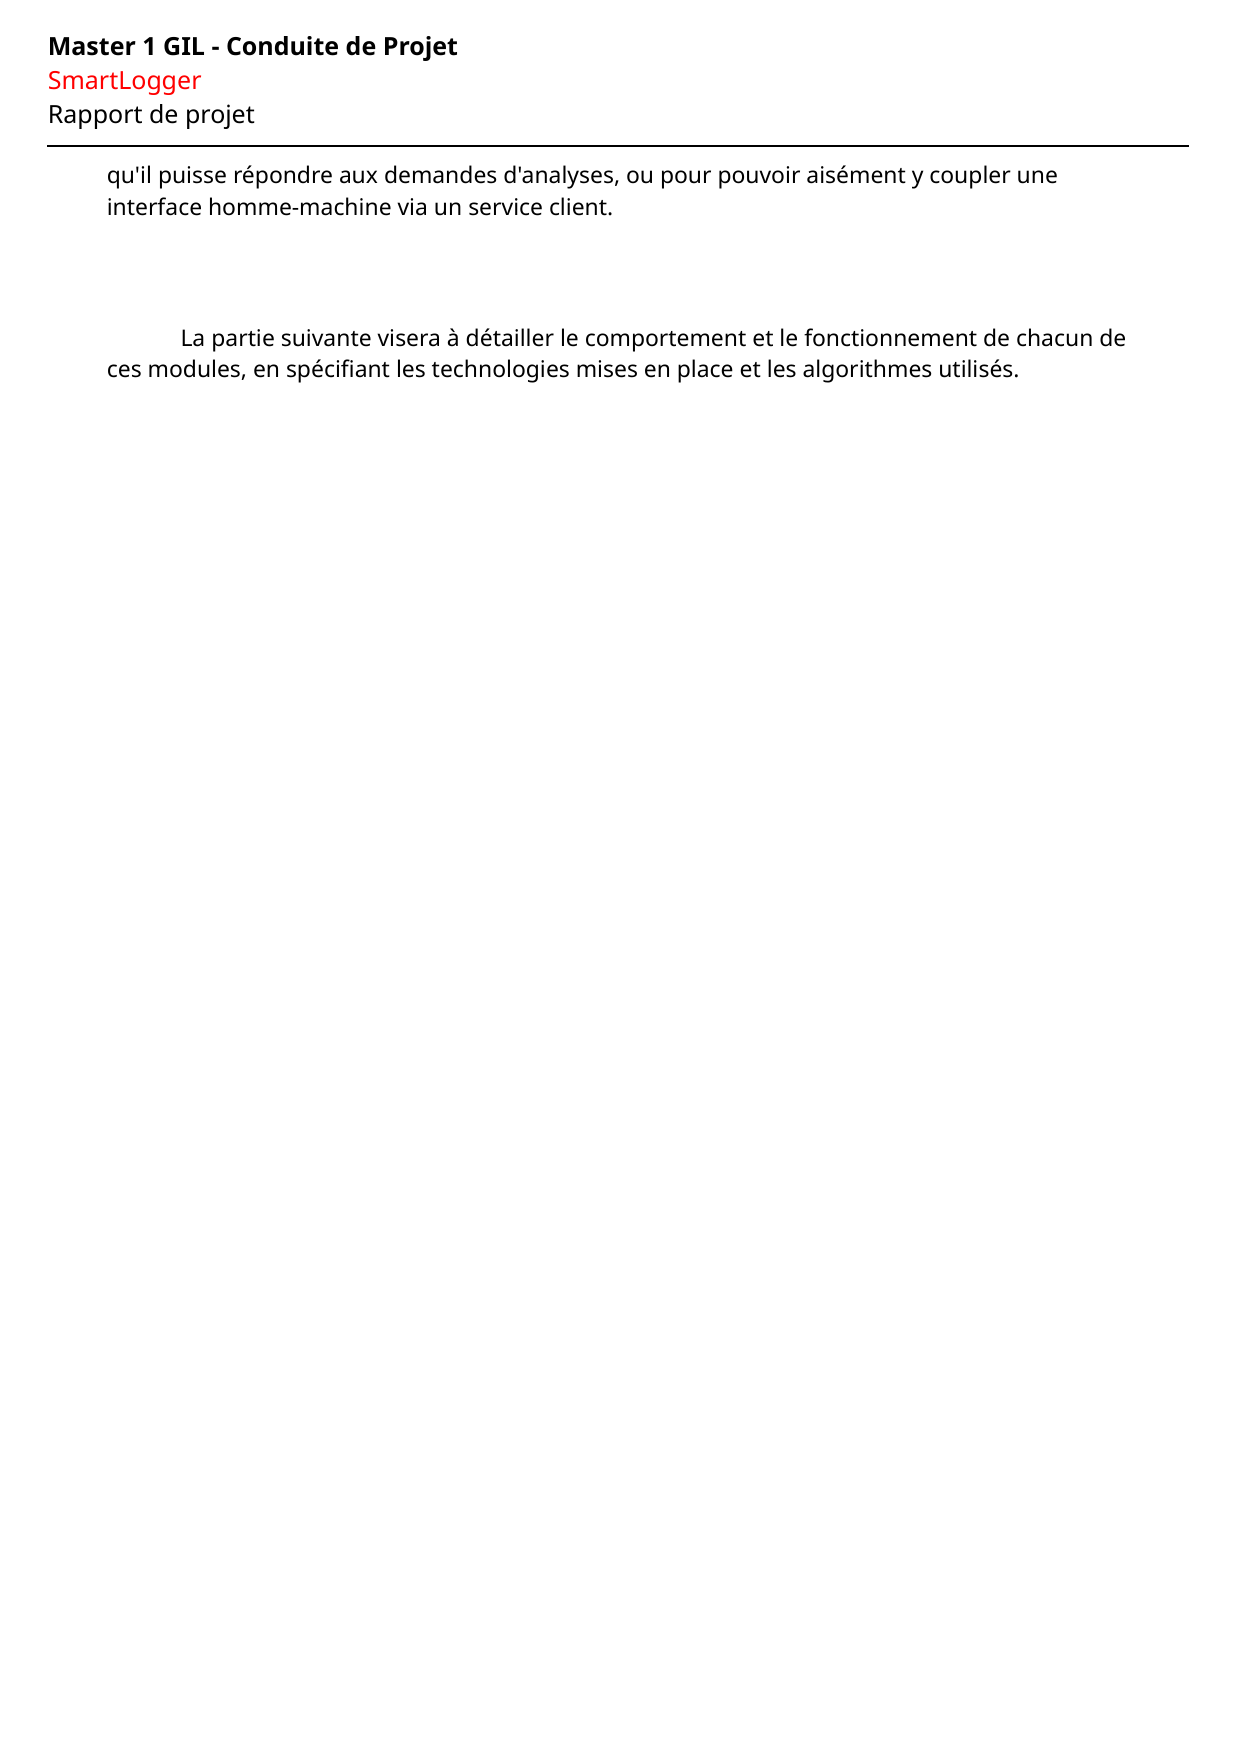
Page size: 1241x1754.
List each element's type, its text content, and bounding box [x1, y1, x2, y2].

text qu'il puisse répondre aux demandes d'analyses, ou pour pouvoir aisément y coupler une interface homme-machine via un service client. [107, 159, 1140, 222]
text La partie suivante visera à détailler le comportement et le fonctionnement de chacun de ces modules, en spécifiant les technologies mises en place et les algorithmes utilisés. [107, 322, 1140, 384]
